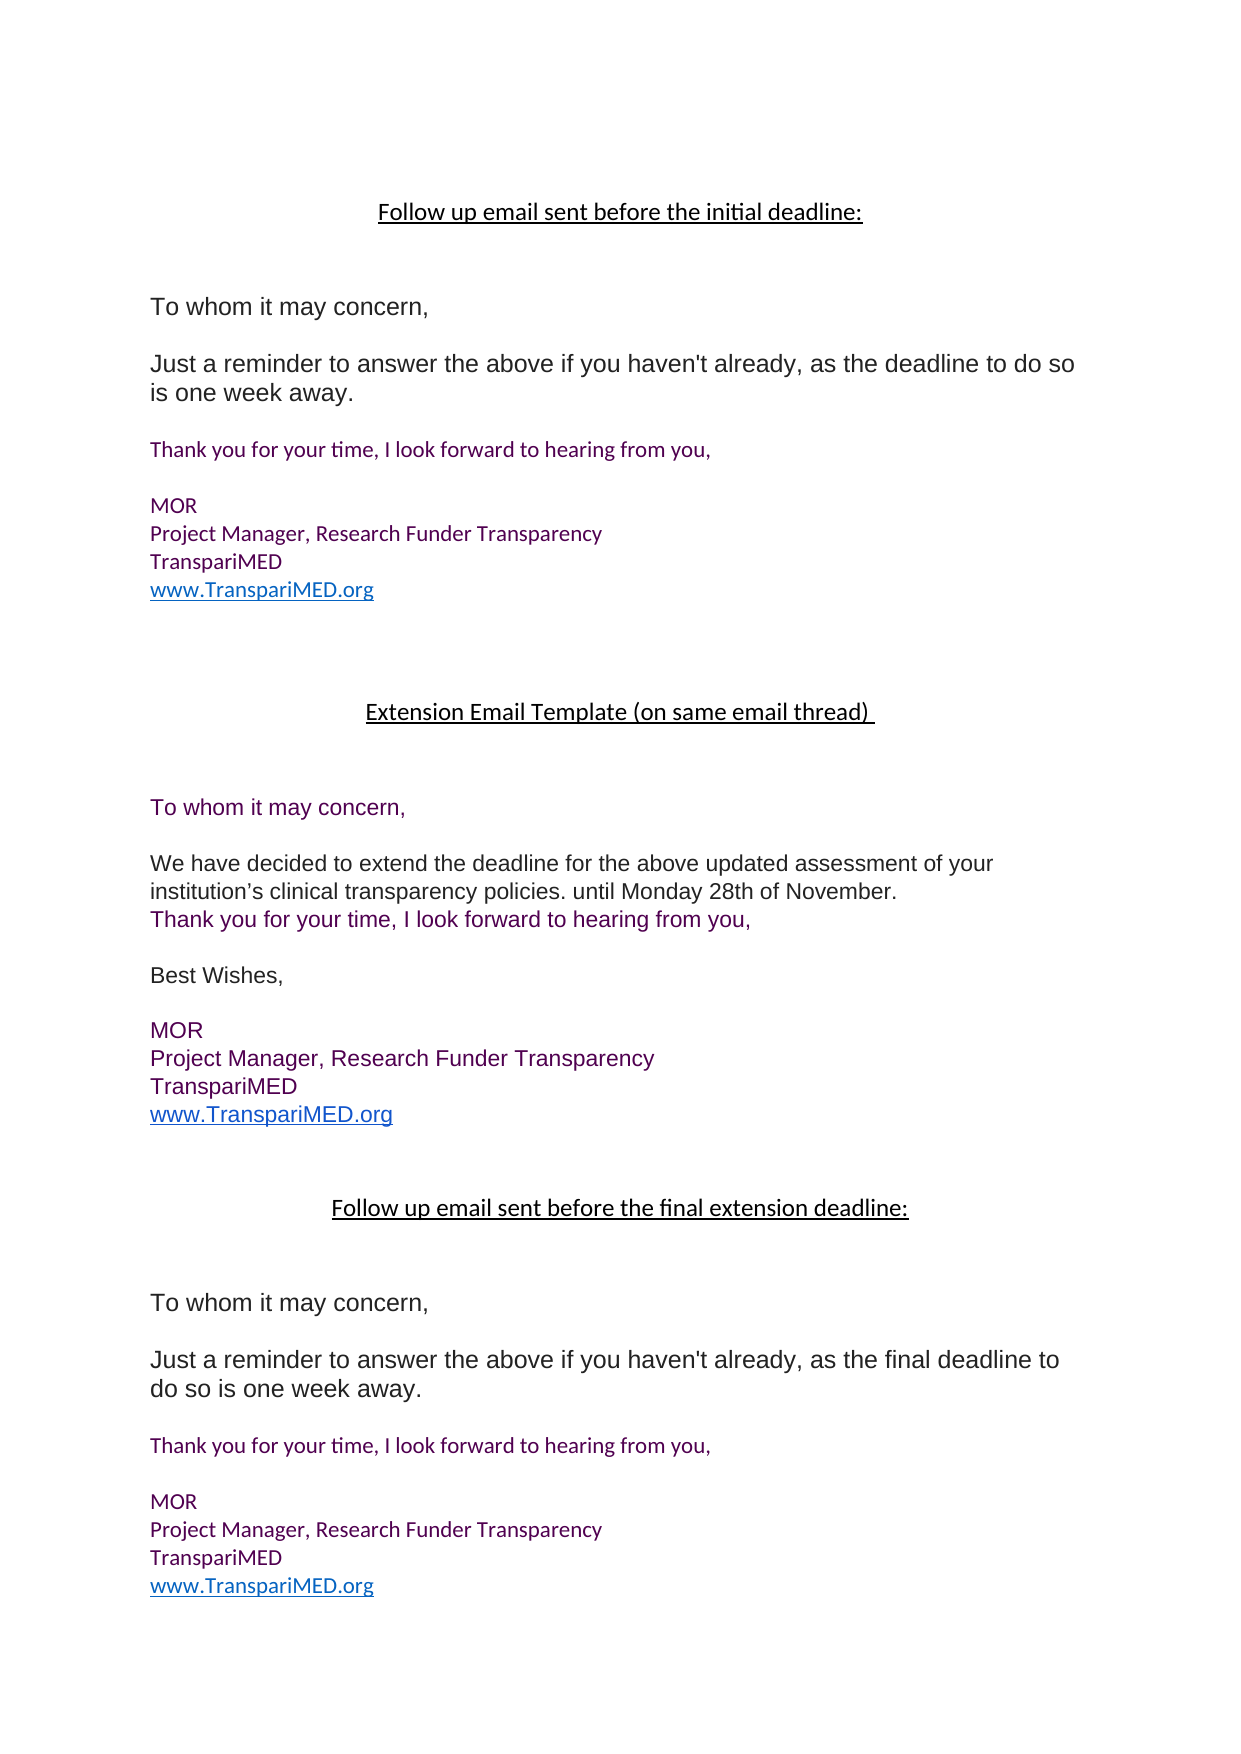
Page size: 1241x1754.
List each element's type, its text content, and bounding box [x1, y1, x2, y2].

text MOR [150, 1487, 1090, 1515]
text Extension Email Template (on same email thread) [150, 696, 1090, 727]
text www.TranspariMED.org [150, 1571, 1090, 1599]
text To whom it may concern, [150, 292, 1090, 320]
text Project Manager, Research Funder Transparency [150, 1515, 1090, 1543]
text Thank you for your time, I look forward to hearing from you, [150, 435, 1090, 463]
text Thank you for your time, I look forward to hearing from you, [150, 1431, 1090, 1459]
text Just a reminder to answer the above if you haven't already, as the final deadline to do so is one week away. [150, 1345, 1090, 1402]
text Just a reminder to answer the above if you haven't already, as the deadline to do so is one week away. [150, 349, 1090, 407]
text Follow up email sent before the initial deadline: [150, 196, 1090, 227]
text To whom it may concern, [150, 1287, 1090, 1316]
text TranspariMED [150, 547, 1090, 576]
text Follow up email sent before the final extension deadline: [150, 1192, 1090, 1223]
text To whom it may concern, We have decided to extend the deadline for the above updated assessment of your institution’s clinical transparency policies. until Monday 28th of November. Thank you for your time, I look forward to hearing from you, Best Wishes, MOR Project Manager, Research Funder Transparency TranspariMED www.TranspariMED.org [150, 794, 1090, 1128]
text Project Manager, Research Funder Transparency [150, 519, 1090, 547]
text TranspariMED [150, 1543, 1090, 1571]
text MOR [150, 491, 1090, 519]
text www.TranspariMED.org [150, 576, 1090, 603]
